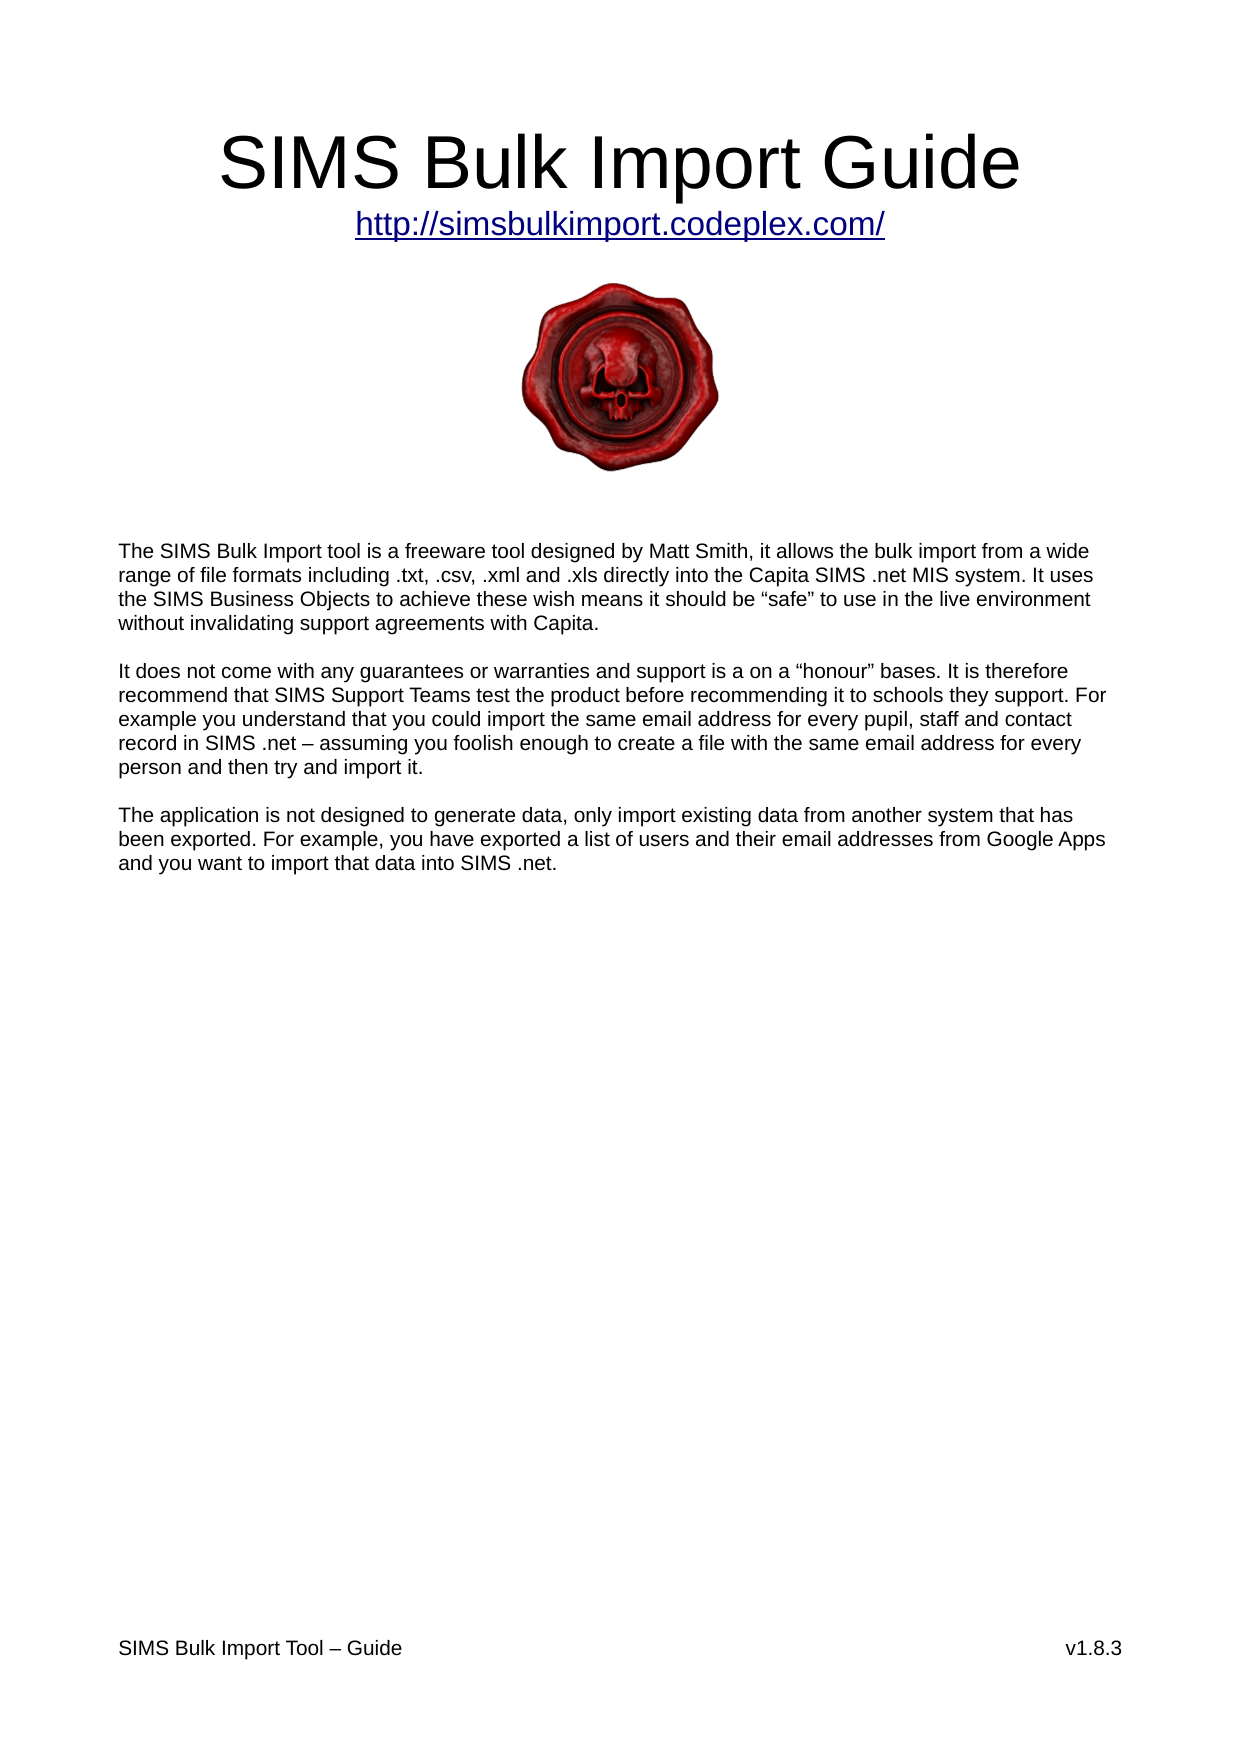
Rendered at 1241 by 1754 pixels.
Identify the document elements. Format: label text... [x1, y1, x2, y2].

text The SIMS Bulk Import tool is a freeware tool designed by Matt Smith, it allows the bulk import from a wide range of file formats including .txt, .csv, .xml and .xls directly into the Capita SIMS .net MIS system. It uses the SIMS Business Objects to achieve these wish means it should be “safe” to use in the live environment without invalidating support agreements with Capita. [118, 539, 1122, 635]
text The application is not designed to generate data, only import existing data from another system that has been exported. For example, you have exported a list of users and their email addresses from Google Apps and you want to import that data into SIMS .net. [118, 803, 1122, 875]
text SIMS Bulk Import Guide [118, 118, 1122, 204]
text http://simsbulkimport.codeplex.com/ [118, 204, 1122, 243]
text It does not come with any guarantees or warranties and support is a on a “honour” bases. It is therefore recommend that SIMS Support Teams test the product before recommending it to schools they support. For example you understand that you could import the same email address for every pupil, staff and contact record in SIMS .net – assuming you foolish enough to create a file with the same email address for every person and then try and import it. [118, 659, 1122, 779]
